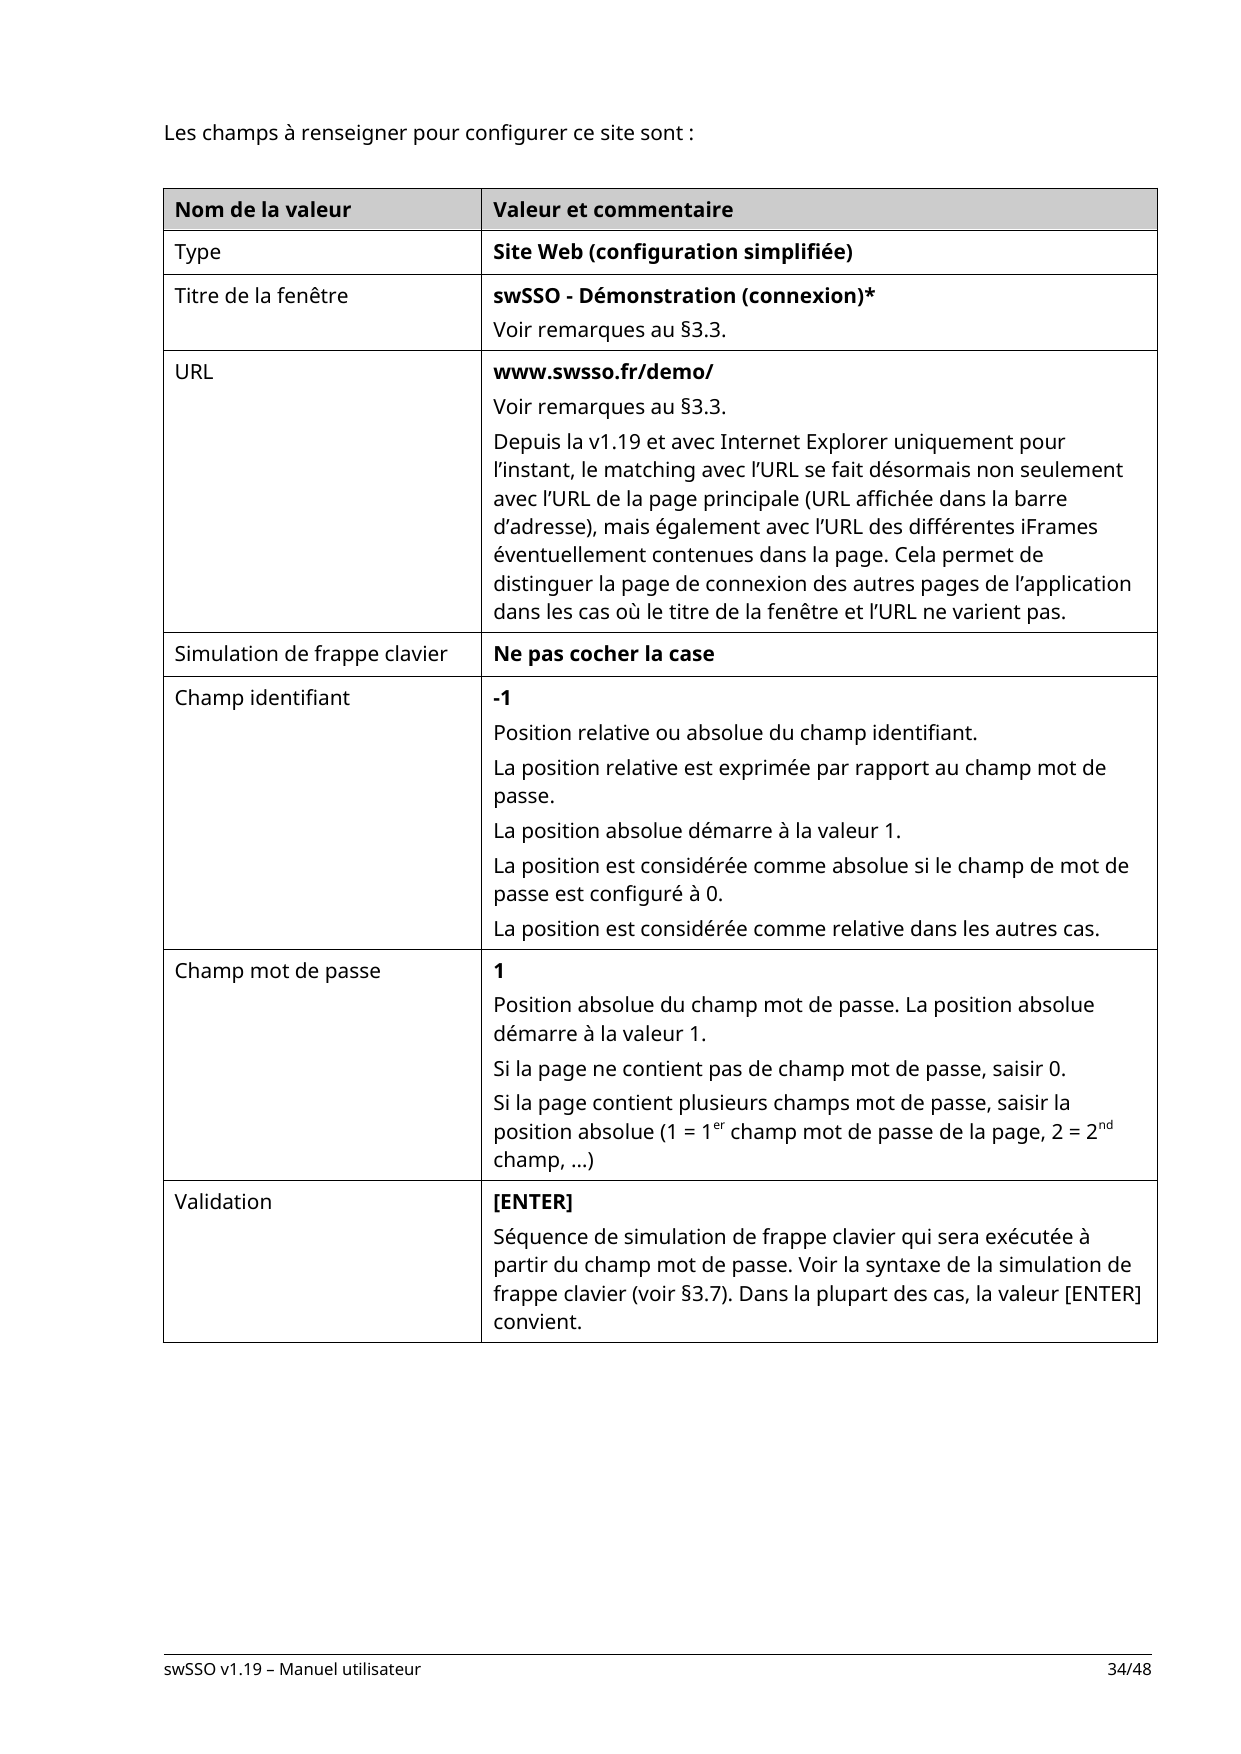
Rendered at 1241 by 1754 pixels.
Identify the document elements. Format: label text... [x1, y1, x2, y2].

table_cell Site Web (configuration simplifiée) [482, 231, 1157, 273]
table_cell Validation [164, 1181, 481, 1342]
table_cell Titre de la fenêtre [164, 275, 481, 350]
table_cell URL [164, 351, 481, 632]
table_cell Champ mot de passe [164, 950, 481, 1180]
table_cell Champ identifiant [164, 677, 481, 948]
table_cell swSSO - Démonstration (connexion)* Voir remarques au §3.3. [482, 275, 1157, 350]
table_cell Type [164, 231, 481, 273]
table_cell Simulation de frappe clavier [164, 633, 481, 676]
table_cell -1 Position relative ou absolue du champ identifiant. La position relative est exprimée par rapport au champ mot de passe. La position absolue démarre à la valeur 1. La position est considérée comme absolue si le champ de mot de passe est configuré à 0. La position est considérée comme relative dans les autres cas. [482, 677, 1157, 948]
table_cell www.swsso.fr/demo/ Voir remarques au §3.3. Depuis la v1.19 et avec Internet Explorer uniquement pour l’instant, le matching avec l’URL se fait désormais non seulement avec l’URL de la page principale (URL affichée dans la barre d’adresse), mais également avec l’URL des différentes iFrames éventuellement contenues dans la page. Cela permet de distinguer la page de connexion des autres pages de l’application dans les cas où le titre de la fenêtre et l’URL ne varient pas. [482, 351, 1157, 632]
table_cell Ne pas cocher la case [482, 633, 1157, 676]
table_header Nom de la valeur [164, 189, 481, 229]
text Les champs à renseigner pour configurer ce site sont : [164, 118, 1152, 147]
table_cell 1 Position absolue du champ mot de passe. La position absolue démarre à la valeur 1. Si la page ne contient pas de champ mot de passe, saisir 0. Si la page contient plusieurs champs mot de passe, saisir la position absolue (1 = 1er champ mot de passe de la page, 2 = 2nd champ, …) [482, 950, 1157, 1180]
table_header Valeur et commentaire [482, 189, 1157, 229]
table_cell [ENTER] Séquence de simulation de frappe clavier qui sera exécutée à partir du champ mot de passe. Voir la syntaxe de la simulation de frappe clavier (voir §3.7). Dans la plupart des cas, la valeur [ENTER] convient. [482, 1181, 1157, 1342]
